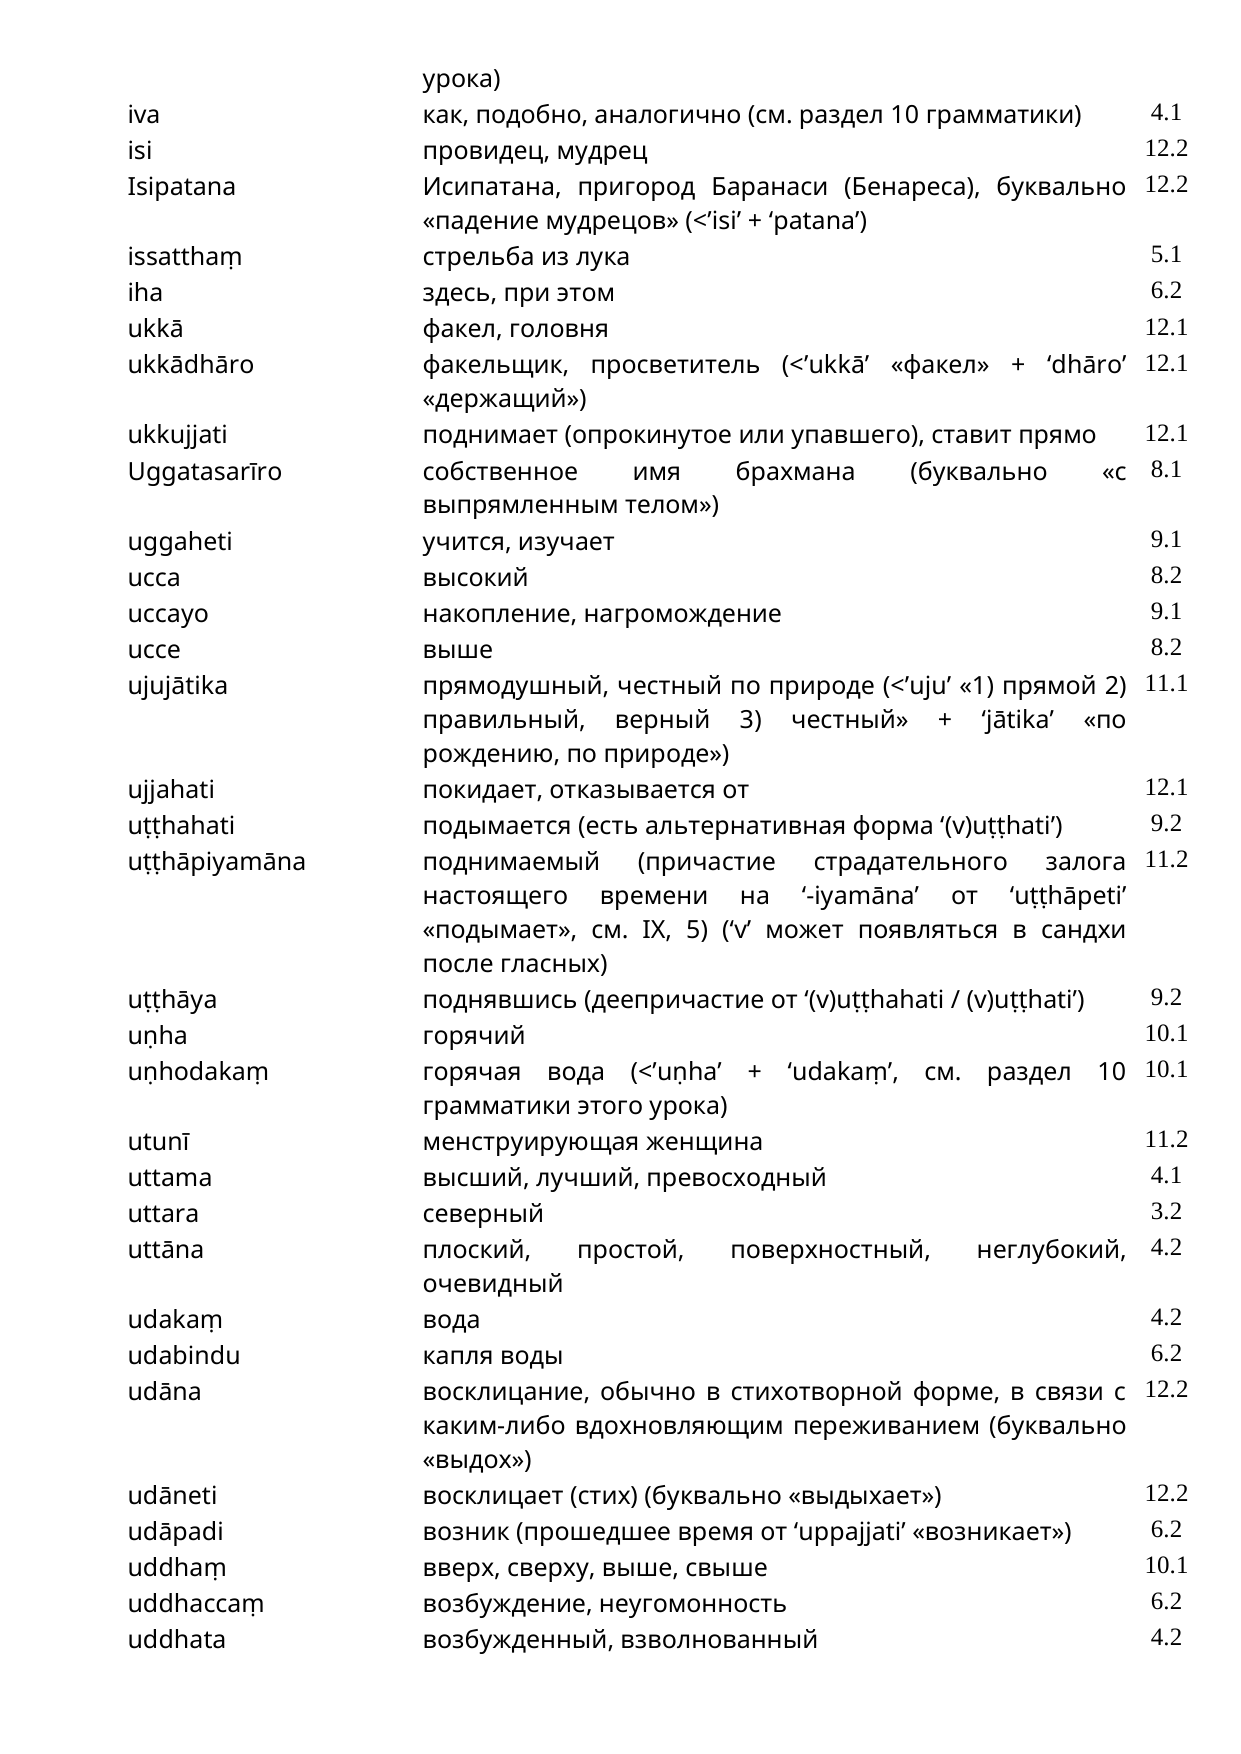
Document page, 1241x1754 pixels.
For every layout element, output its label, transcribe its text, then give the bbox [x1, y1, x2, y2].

table_cell 11.2 [1129, 1122, 1203, 1158]
table_cell поднимает (опрокинутое или упавшего), ставит прямо [420, 415, 1129, 451]
table_cell менструирующая женщина [420, 1122, 1129, 1158]
table_cell ujujātika [125, 666, 420, 769]
table_cell 5.1 [1129, 237, 1203, 273]
table_cell провидец, мудрец [420, 131, 1129, 167]
table_cell 12.1 [1129, 309, 1203, 345]
table_cell северный [420, 1194, 1129, 1230]
table_cell uṭṭhahati [125, 806, 420, 842]
table_cell покидает, отказывается от [420, 770, 1129, 806]
table_cell uggaheti [125, 521, 420, 557]
table_cell ukkā [125, 309, 420, 345]
table_cell вода [420, 1300, 1129, 1336]
table_cell 12.2 [1129, 167, 1203, 237]
table_cell iha [125, 273, 420, 309]
table_cell высший, лучший, превосходный [420, 1158, 1129, 1194]
table_cell поднявшись (деепричастие от ‘(v)uṭṭhahati / (v)uṭṭhati’) [420, 980, 1129, 1016]
table_cell возбужденный, взволнованный [420, 1620, 1129, 1656]
table_cell стрельба из лука [420, 237, 1129, 273]
table_cell [125, 59, 420, 95]
table_cell факельщик, просветитель (<’ukkā’ «факел» + ‘dhāro’ «держащий») [420, 345, 1129, 415]
table_cell udāpadi [125, 1512, 420, 1548]
table_cell подымается (есть альтернативная форма ‘(v)uṭṭhati’) [420, 806, 1129, 842]
table_cell 10.1 [1129, 1548, 1203, 1584]
table_cell Isipatana [125, 167, 420, 237]
table_cell udakaṃ [125, 1300, 420, 1336]
table_cell uttama [125, 1158, 420, 1194]
table_cell uddhata [125, 1620, 420, 1656]
table_cell горячая вода (<’uṇha’ + ‘udakaṃ’, см. раздел 10 грамматики этого урока) [420, 1052, 1129, 1122]
table_cell uṭṭhāpiyamāna [125, 842, 420, 979]
table_cell ucca [125, 558, 420, 593]
table_cell 12.1 [1129, 415, 1203, 451]
table_cell 11.2 [1129, 842, 1203, 979]
table_cell учится, изучает [420, 521, 1129, 557]
table_cell 4.2 [1129, 1230, 1203, 1300]
table_cell 12.2 [1129, 1476, 1203, 1512]
table_cell udāneti [125, 1476, 420, 1512]
table_cell здесь, при этом [420, 273, 1129, 309]
table_cell высокий [420, 558, 1129, 593]
table_cell uttāna [125, 1230, 420, 1300]
table_cell собственное имя брахмана (буквально «с выпрямленным телом») [420, 451, 1129, 521]
table_cell 6.2 [1129, 273, 1203, 309]
table_cell 4.1 [1129, 95, 1203, 131]
table_cell 9.1 [1129, 594, 1203, 629]
table_cell 12.1 [1129, 770, 1203, 806]
table_cell 9.2 [1129, 980, 1203, 1016]
table_cell 12.2 [1129, 131, 1203, 167]
table_cell 11.1 [1129, 666, 1203, 769]
table_cell uṭṭhāya [125, 980, 420, 1016]
table_cell uttara [125, 1194, 420, 1230]
table_cell utunī [125, 1122, 420, 1158]
table_cell 6.2 [1129, 1336, 1203, 1372]
table_cell восклицание, обычно в стихотворной форме, в связи с каким-либо вдохновляющим переживанием (буквально «выдох») [420, 1372, 1129, 1476]
table_cell накопление, нагромождение [420, 594, 1129, 629]
table_cell 10.1 [1129, 1016, 1203, 1052]
table_cell uddhaṃ [125, 1548, 420, 1584]
table_cell uccayo [125, 594, 420, 629]
table_cell выше [420, 630, 1129, 666]
table_cell факел, головня [420, 309, 1129, 345]
table_cell 8.2 [1129, 558, 1203, 593]
table_cell 10.1 [1129, 1052, 1203, 1122]
table_cell 4.1 [1129, 1158, 1203, 1194]
table_cell 9.1 [1129, 521, 1203, 557]
table_cell 12.1 [1129, 345, 1203, 415]
table_cell 3.2 [1129, 1194, 1203, 1230]
table_cell возник (прошедшее время от ‘uppajjati’ «возникает») [420, 1512, 1129, 1548]
table_cell 6.2 [1129, 1512, 1203, 1548]
table_cell iva [125, 95, 420, 131]
table_cell ukkujjati [125, 415, 420, 451]
table_cell 4.2 [1129, 1300, 1203, 1336]
table_cell 8.1 [1129, 451, 1203, 521]
table_cell isi [125, 131, 420, 167]
table_cell урока) [420, 59, 1129, 95]
table_cell плоский, простой, поверхностный, неглубокий, очевидный [420, 1230, 1129, 1300]
table_cell ucce [125, 630, 420, 666]
table_cell как, подобно, аналогично (см. раздел 10 грамматики) [420, 95, 1129, 131]
table_cell uṇhodakaṃ [125, 1052, 420, 1122]
table_cell 6.2 [1129, 1584, 1203, 1620]
table_cell 8.2 [1129, 630, 1203, 666]
table_cell Uggatasarīro [125, 451, 420, 521]
table_cell [1129, 59, 1203, 95]
table_cell поднимаемый (причастие страдательного залога настоящего времени на ‘-iyamāna’ от ‘uṭṭhāpeti’ «подымает», см. IX, 5) (‘v’ может появляться в сандхи после гласных) [420, 842, 1129, 979]
table_cell issatthaṃ [125, 237, 420, 273]
table_cell прямодушный, честный по природе (<’uju’ «1) прямой 2) правильный, верный 3) честный» + ‘jātika’ «по рождению, по природе») [420, 666, 1129, 769]
table_cell Исипатана, пригород Баранаси (Бенареса), буквально «падение мудрецов» (<’isi’ + ‘patana’) [420, 167, 1129, 237]
table_cell возбуждение, неугомонность [420, 1584, 1129, 1620]
table_cell 4.2 [1129, 1620, 1203, 1656]
table_cell udāna [125, 1372, 420, 1476]
table_cell горячий [420, 1016, 1129, 1052]
table_cell uddhaccaṃ [125, 1584, 420, 1620]
table_cell ukkādhāro [125, 345, 420, 415]
table_cell ujjahati [125, 770, 420, 806]
table_cell капля воды [420, 1336, 1129, 1372]
table_cell udabindu [125, 1336, 420, 1372]
table_cell uṇha [125, 1016, 420, 1052]
table_cell 12.2 [1129, 1372, 1203, 1476]
table_cell 9.2 [1129, 806, 1203, 842]
table_cell восклицает (стих) (буквально «выдыхает») [420, 1476, 1129, 1512]
table_cell вверх, сверху, выше, свыше [420, 1548, 1129, 1584]
